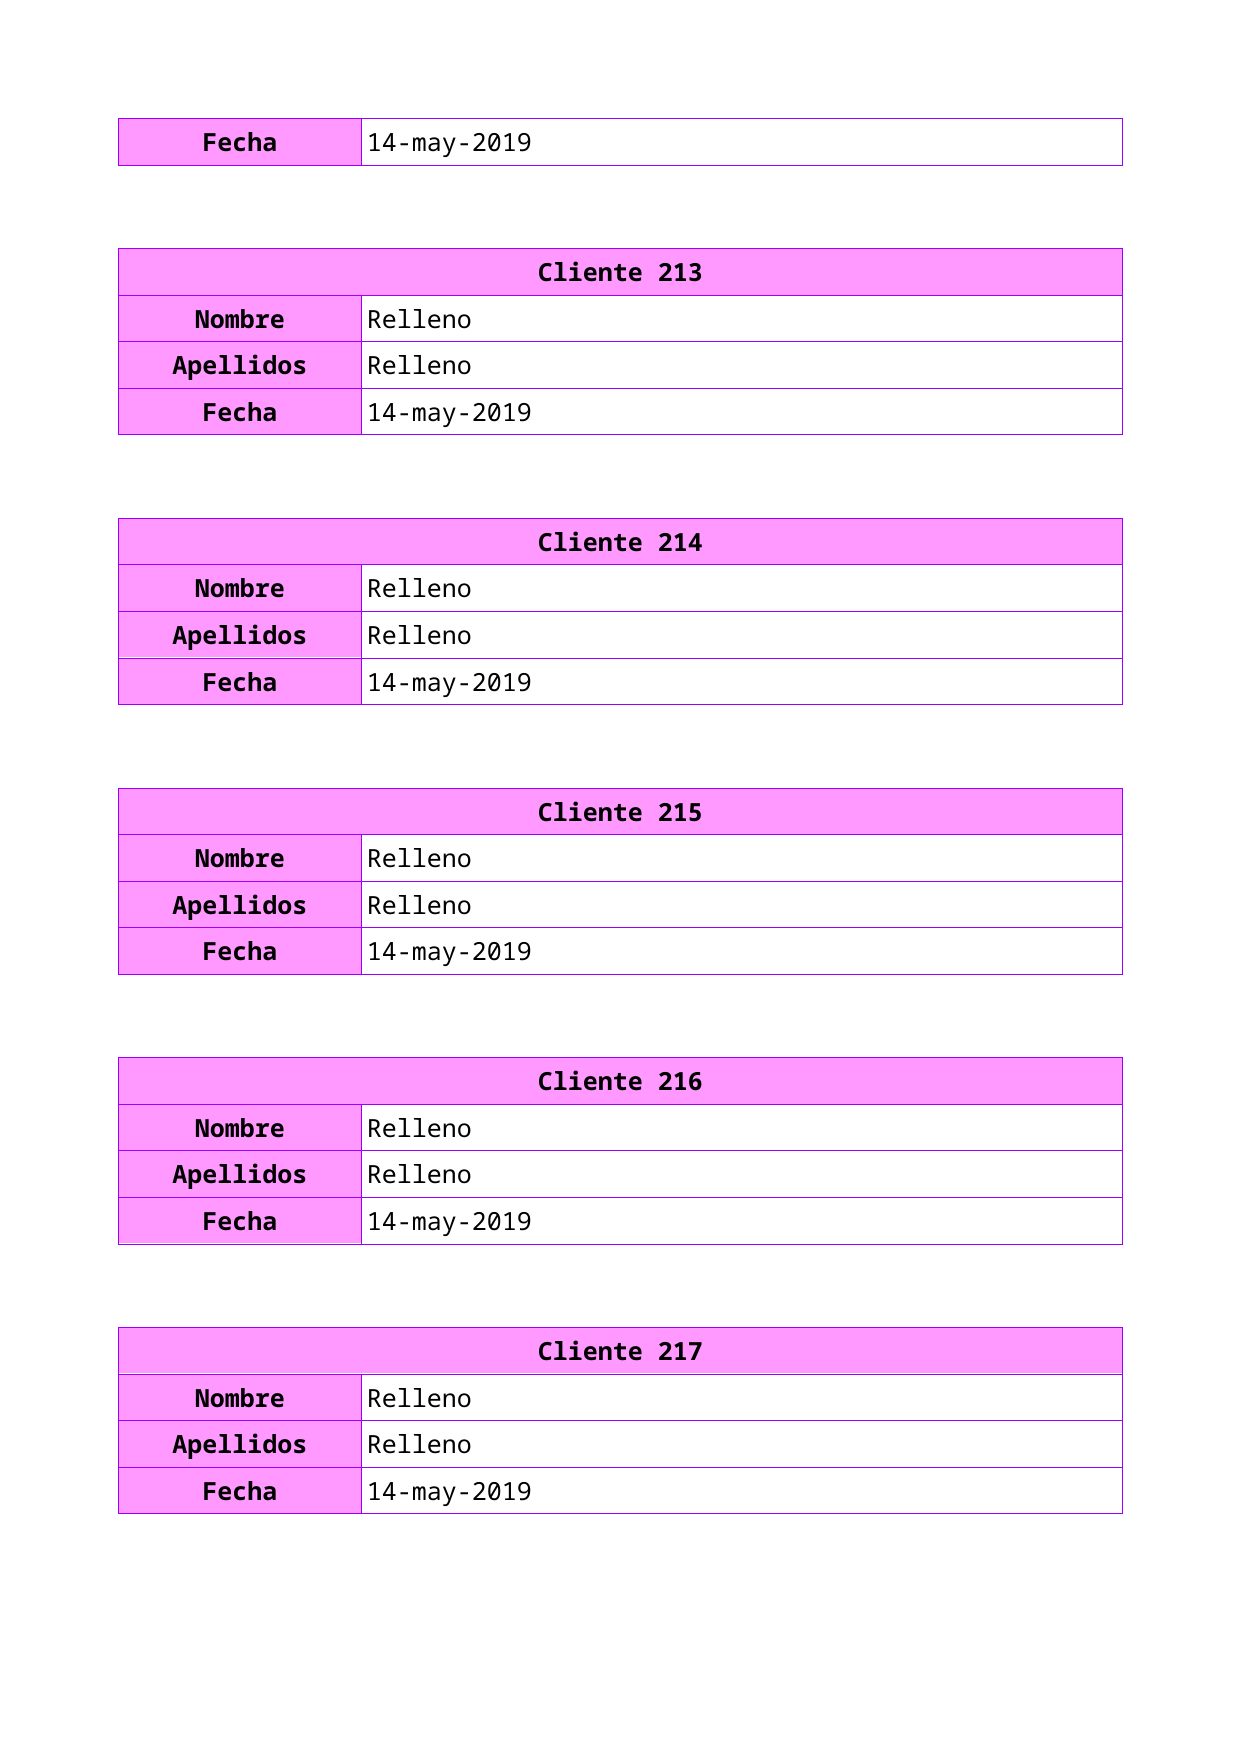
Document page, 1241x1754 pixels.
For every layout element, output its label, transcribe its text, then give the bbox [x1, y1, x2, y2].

table_cell Relleno [362, 1105, 1122, 1150]
table_cell Relleno [362, 342, 1122, 388]
table_cell 14-may-2019 [362, 1198, 1122, 1243]
table_cell Relleno [362, 565, 1122, 611]
table_cell Relleno [362, 1421, 1122, 1467]
table_cell Fecha [119, 119, 361, 165]
table_cell Nombre [119, 1105, 361, 1150]
table_cell Apellidos [119, 1421, 361, 1467]
table_header Cliente 213 [119, 249, 1122, 295]
table_cell Fecha [119, 1198, 361, 1243]
table_cell Nombre [119, 1375, 361, 1420]
table_cell Nombre [119, 835, 361, 881]
table_cell 14-may-2019 [362, 1468, 1122, 1513]
table_cell 14-may-2019 [362, 659, 1122, 704]
table_cell Relleno [362, 835, 1122, 881]
table_cell Relleno [362, 1375, 1122, 1420]
table_cell Apellidos [119, 612, 361, 657]
table_cell 14-may-2019 [362, 928, 1122, 974]
table_cell Nombre [119, 565, 361, 611]
table_cell Fecha [119, 389, 361, 434]
table_cell Fecha [119, 928, 361, 974]
table_cell Apellidos [119, 1151, 361, 1197]
table_cell Apellidos [119, 882, 361, 927]
table_header Cliente 214 [119, 519, 1122, 564]
table_cell 14-may-2019 [362, 119, 1122, 165]
table_header Cliente 216 [119, 1058, 1122, 1104]
table_cell Relleno [362, 296, 1122, 341]
table_header Cliente 215 [119, 789, 1122, 834]
table_cell Apellidos [119, 342, 361, 388]
table_cell Fecha [119, 1468, 361, 1513]
table_header Cliente 217 [119, 1328, 1122, 1373]
table_cell 14-may-2019 [362, 389, 1122, 434]
table_cell Fecha [119, 659, 361, 704]
table_cell Relleno [362, 882, 1122, 927]
table_cell Nombre [119, 296, 361, 341]
table_cell Relleno [362, 612, 1122, 657]
table_cell Relleno [362, 1151, 1122, 1197]
